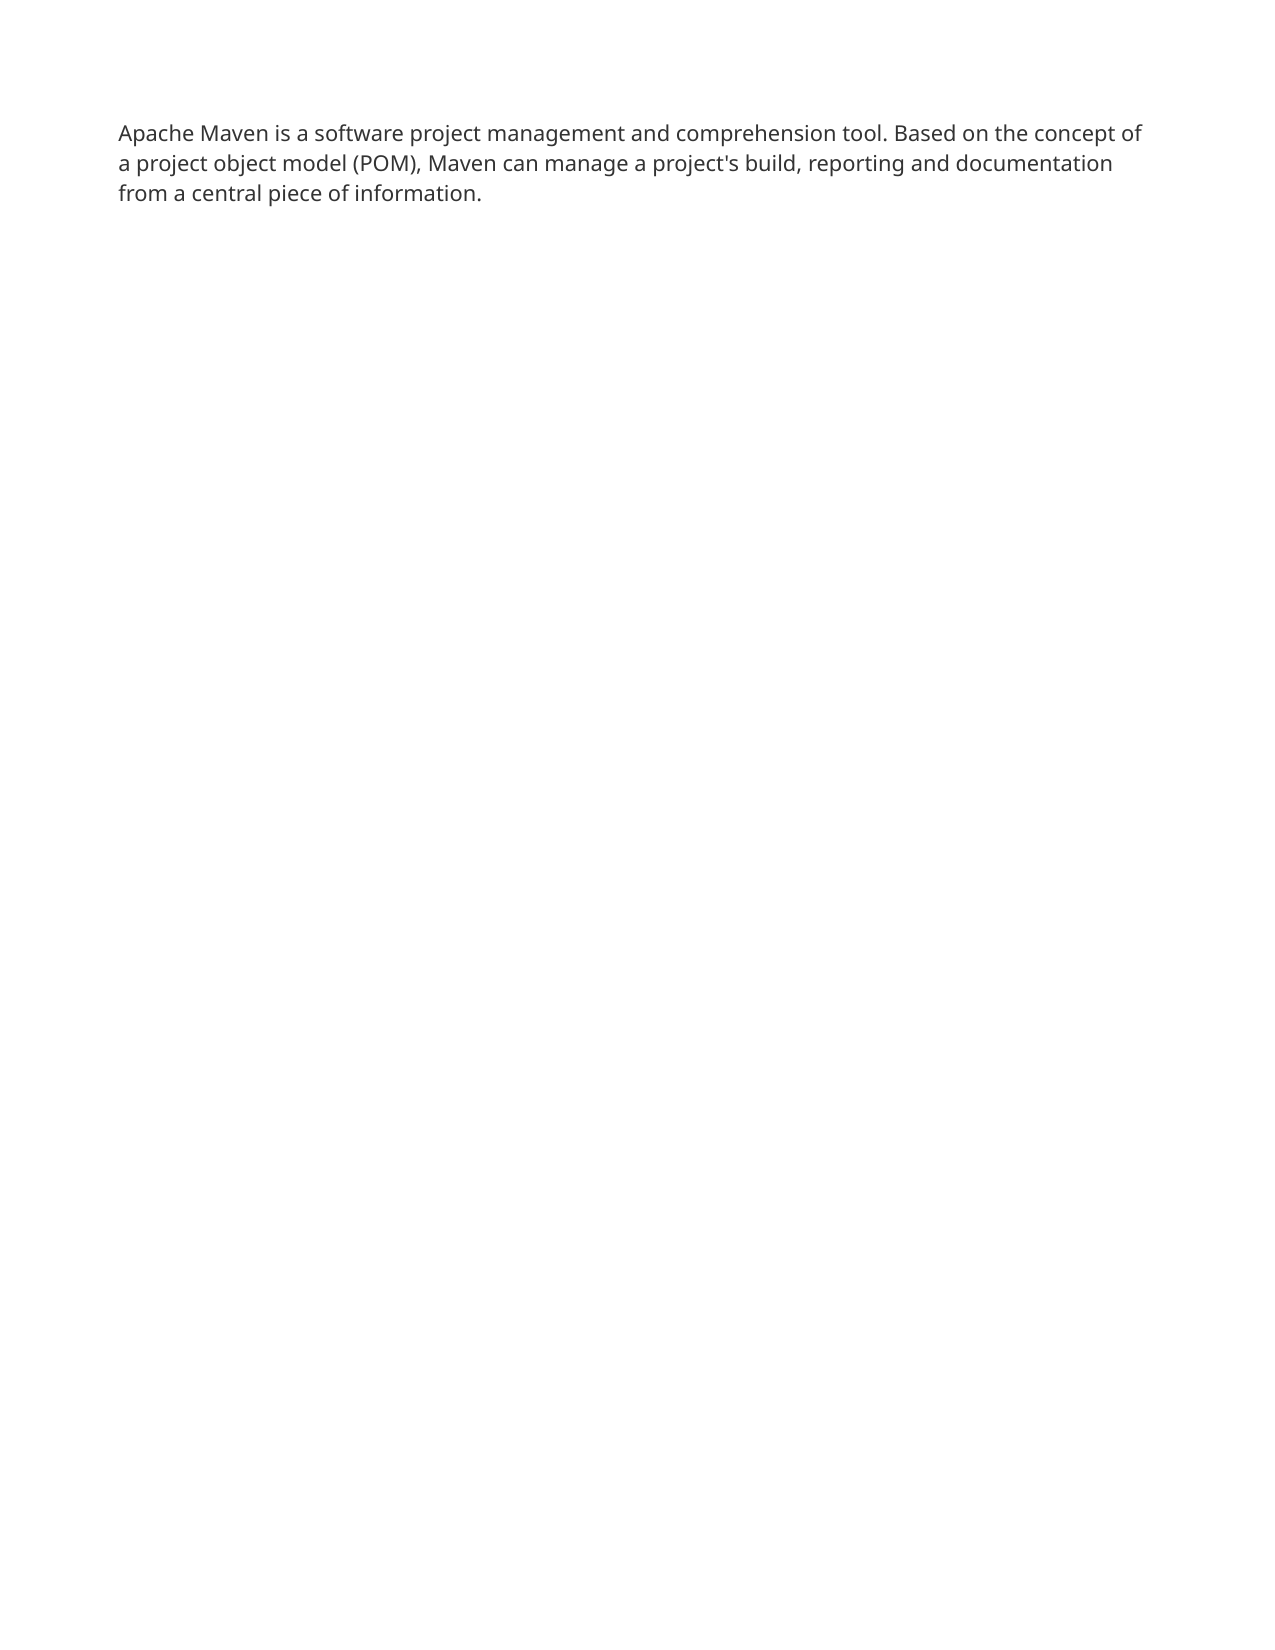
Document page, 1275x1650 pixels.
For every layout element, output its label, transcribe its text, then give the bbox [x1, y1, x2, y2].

text Apache Maven is a software project management and comprehension tool. Based on the concept of a project object model (POM), Maven can manage a project's build, reporting and documentation from a central piece of information. [118, 118, 1157, 207]
